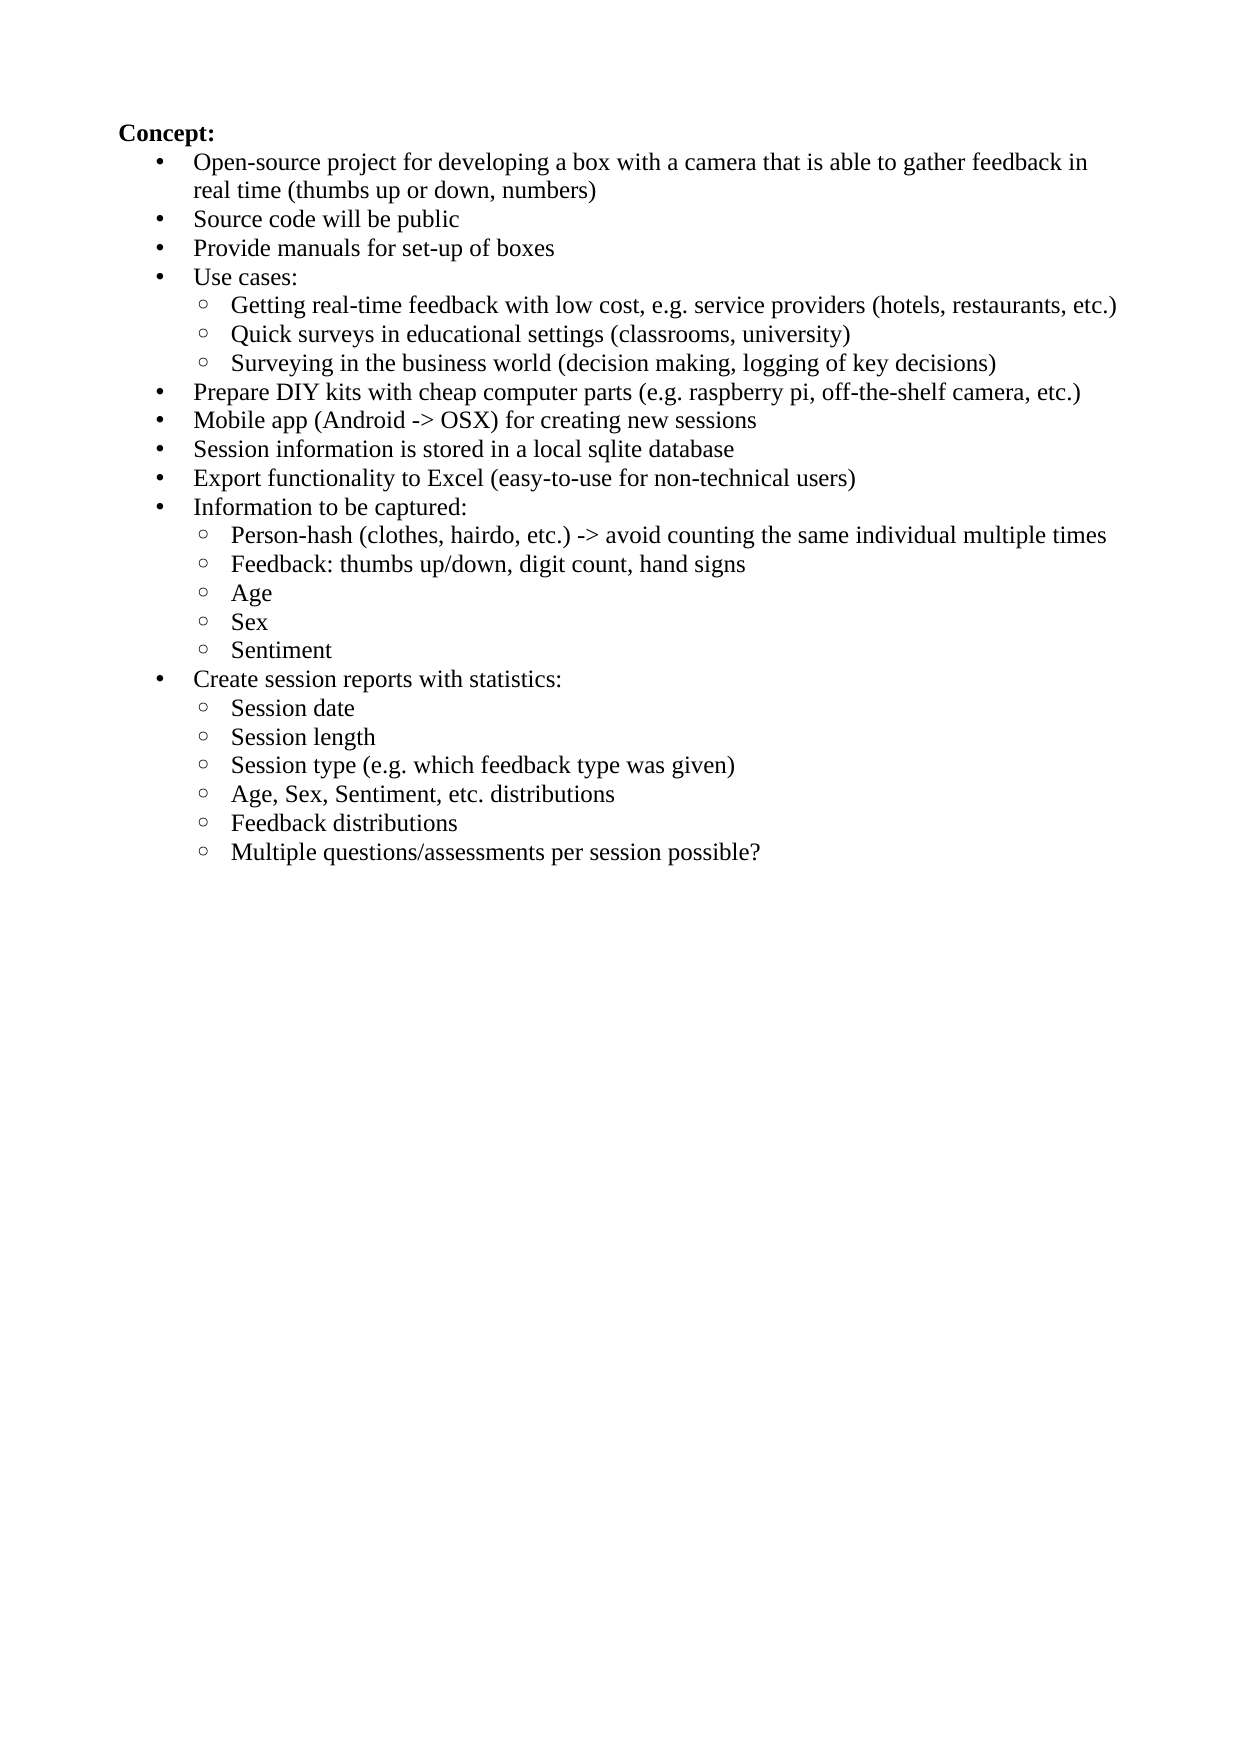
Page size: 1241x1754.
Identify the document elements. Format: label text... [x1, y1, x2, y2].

list Feedback distributions [193, 808, 1122, 837]
list Information to be captured: [156, 492, 1122, 521]
list Use cases: [156, 262, 1122, 291]
list Quick surveys in educational settings (classrooms, university) [193, 319, 1122, 348]
list Provide manuals for set-up of boxes [156, 233, 1122, 262]
list Mobile app (Android -> OSX) for creating new sessions [156, 406, 1122, 434]
list Sex [193, 607, 1122, 636]
text Concept: [118, 118, 1122, 147]
list Session type (e.g. which feedback type was given) [193, 751, 1122, 779]
list Source code will be public [156, 204, 1122, 233]
list Session length [193, 722, 1122, 751]
list Feedback: thumbs up/down, digit count, hand signs [193, 549, 1122, 578]
list Age [193, 578, 1122, 607]
list Getting real-time feedback with low cost, e.g. service providers (hotels, restaurants, etc.) [193, 291, 1122, 319]
list Session information is stored in a local sqlite database [156, 434, 1122, 463]
list Export functionality to Excel (easy-to-use for non-technical users) [156, 463, 1122, 492]
list Multiple questions/assessments per session possible? [193, 837, 1122, 866]
list Person-hash (clothes, hairdo, etc.) -> avoid counting the same individual multiple times [193, 521, 1122, 549]
list Create session reports with statistics: [156, 664, 1122, 693]
list Session date [193, 693, 1122, 722]
list Sentiment [193, 636, 1122, 664]
list Surveying in the business world (decision making, logging of key decisions) [193, 348, 1122, 377]
list Age, Sex, Sentiment, etc. distributions [193, 779, 1122, 808]
list Prepare DIY kits with cheap computer parts (e.g. raspberry pi, off-the-shelf camera, etc.) [156, 377, 1122, 406]
list Open-source project for developing a box with a camera that is able to gather feedback in real time (thumbs up or down, numbers) [156, 147, 1122, 204]
